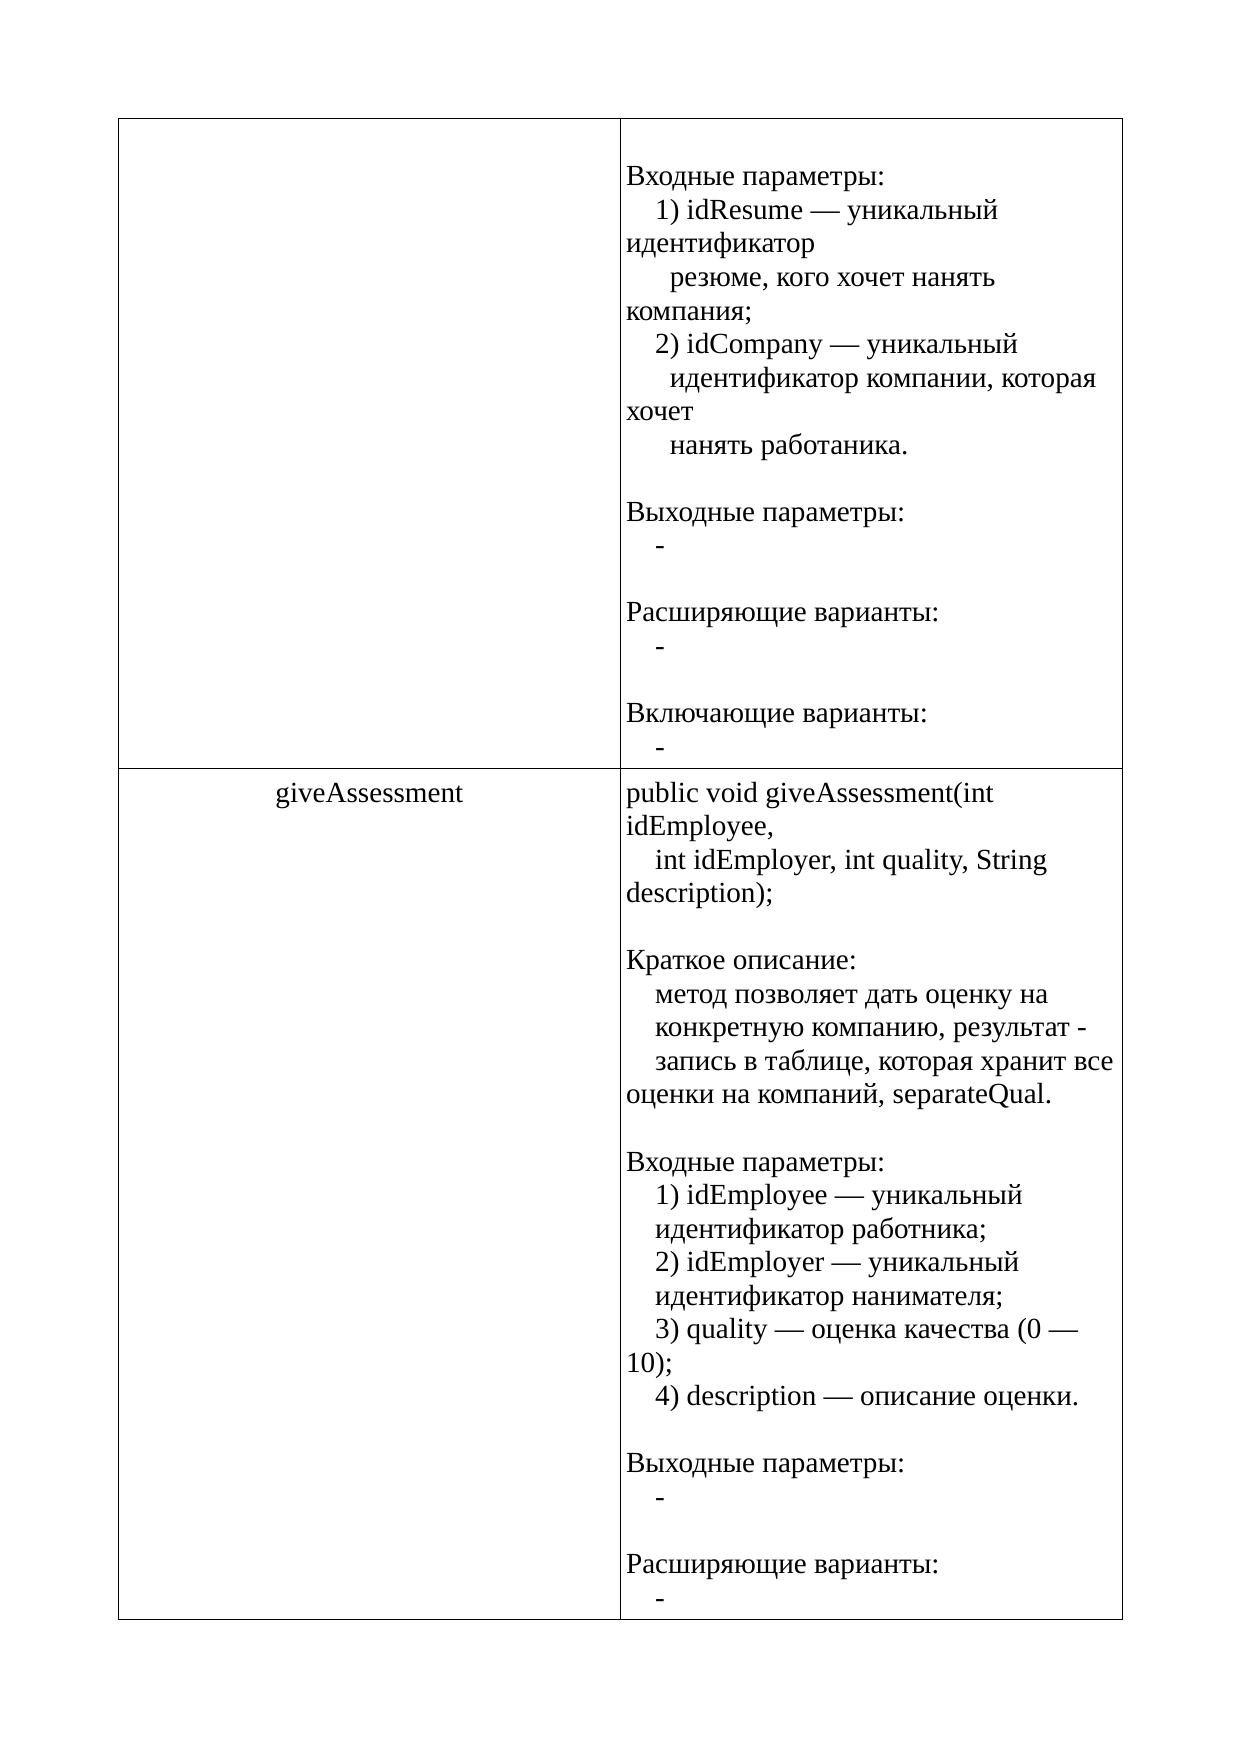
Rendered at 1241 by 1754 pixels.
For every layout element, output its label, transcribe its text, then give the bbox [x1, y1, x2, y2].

table_cell giveAssessment [119, 769, 620, 1619]
table_cell Входные параметры: 1) idResume — уникальный идентификатор резюме, кого хочет нанять компания; 2) idCompany — уникальный идентификатор компании, которая хочет нанять работаника. Выходные параметры: - Расширяющие варианты: - Включающие варианты: - [621, 119, 1122, 768]
table_cell public void giveAssessment(int idEmployee, int idEmployer, int quality, String description); Краткое описание: метод позволяет дать оценку на конкретную компанию, результат - запись в таблице, которая хранит все оценки на компаний, separateQual. Входные параметры: 1) idEmployee — уникальный идентификатор работника; 2) idEmployer — уникальный идентификатор нанимателя; 3) quality — оценка качества (0 — 10); 4) description — описание оценки. Выходные параметры: - Расширяющие варианты: [621, 769, 1122, 1619]
table_cell [119, 119, 620, 768]
